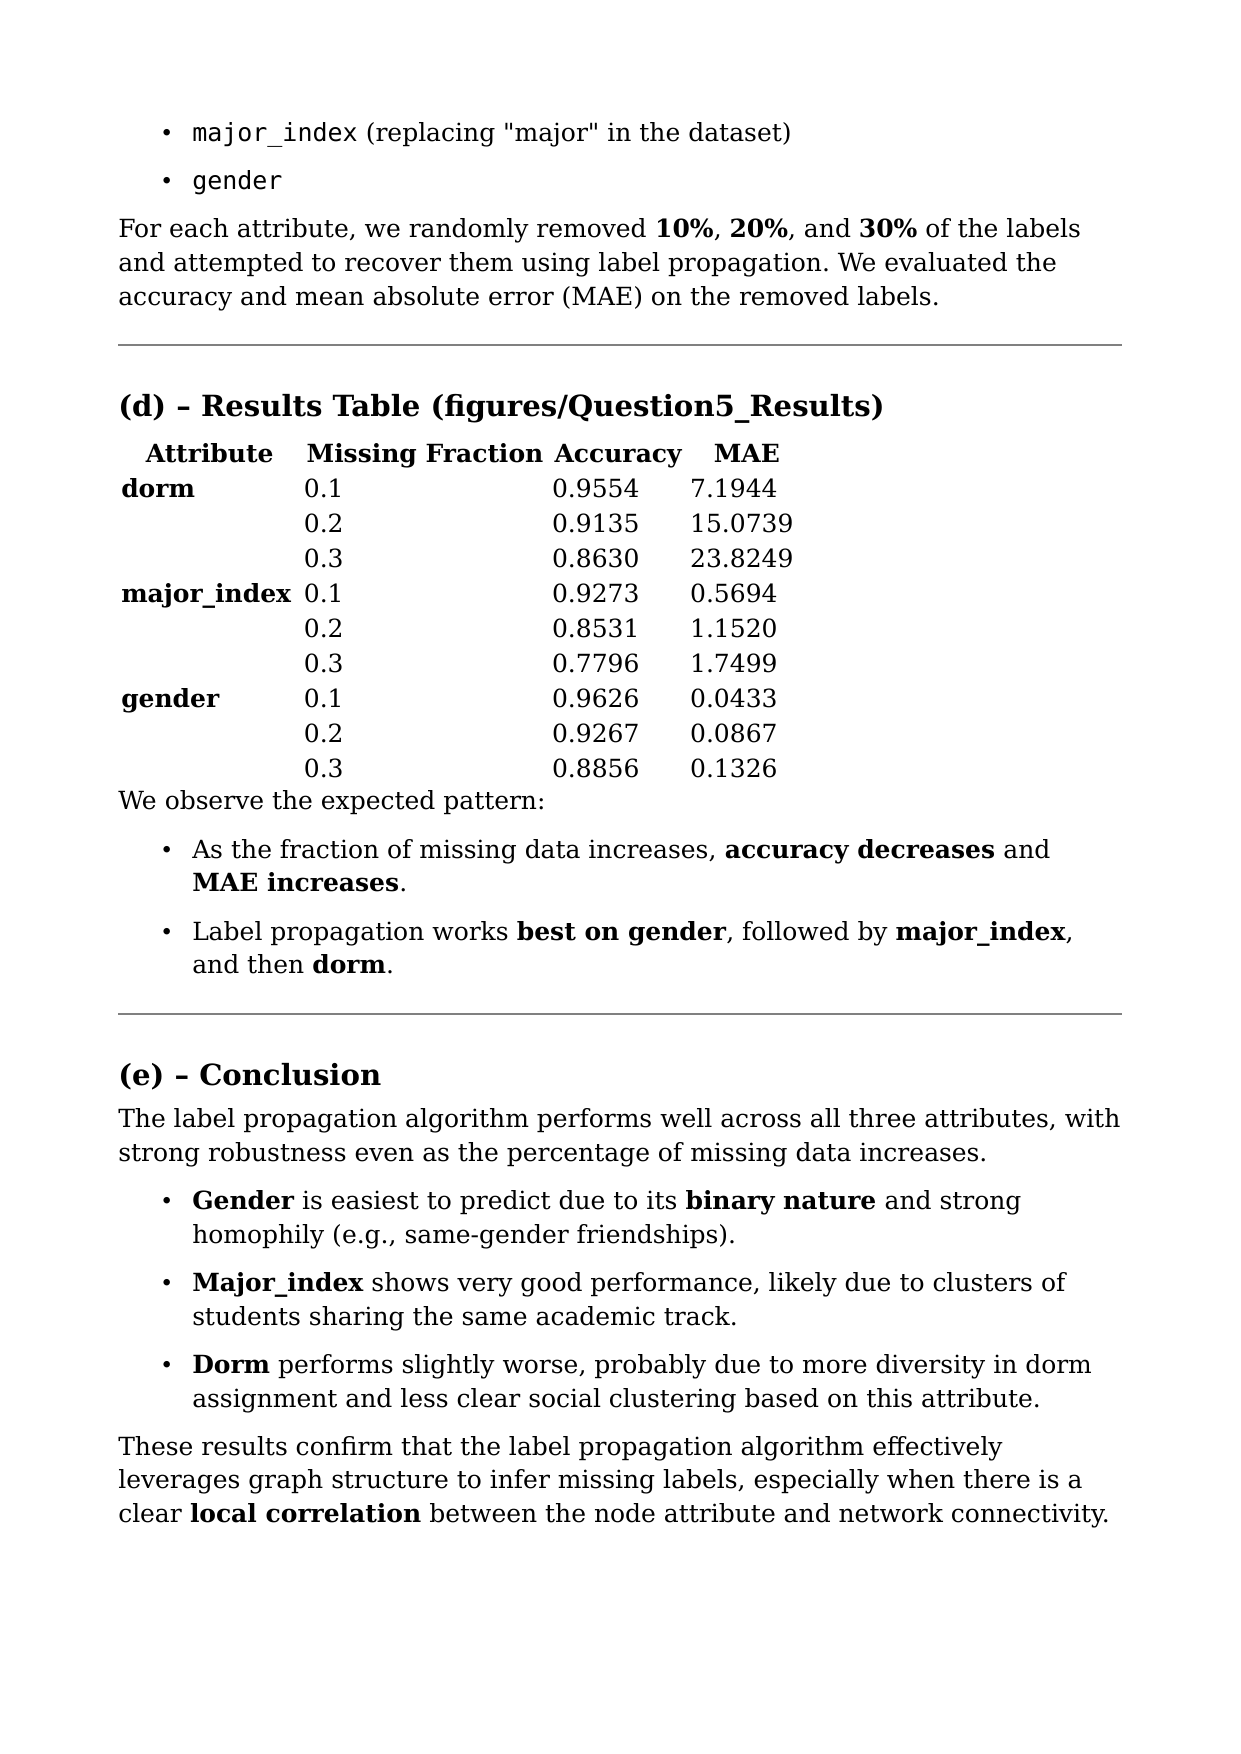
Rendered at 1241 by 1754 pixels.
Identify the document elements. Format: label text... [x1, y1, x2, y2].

table_cell 7.1944 [687, 471, 806, 506]
table_cell 0.1326 [687, 751, 806, 786]
table_cell 0.1 [301, 576, 549, 611]
list As the fraction of missing data increases, accuracy decreases and MAE increases. [162, 834, 1122, 898]
table_cell 0.0433 [687, 681, 806, 716]
table_cell 0.1 [301, 681, 549, 716]
text We observe the expected pattern: [118, 786, 1122, 816]
table_cell [118, 716, 301, 751]
table_cell 0.3 [301, 541, 549, 576]
list gender [162, 166, 1122, 195]
table_cell 15.0739 [687, 506, 806, 541]
list major_index (replacing "major" in the dataset) [162, 118, 1122, 147]
list Label propagation works best on gender, followed by major_index, and then dorm. [162, 917, 1122, 980]
table_cell 0.8531 [549, 611, 687, 646]
table_cell 0.9626 [549, 681, 687, 716]
table_header Missing Fraction [301, 436, 549, 471]
table_cell 0.1 [301, 471, 549, 506]
table_cell 23.8249 [687, 541, 806, 576]
table_cell 0.2 [301, 716, 549, 751]
subtitle (e) – Conclusion [118, 1058, 1122, 1092]
table_cell 0.8630 [549, 541, 687, 576]
table_cell 0.9135 [549, 506, 687, 541]
table_cell [118, 751, 301, 786]
table_cell 0.2 [301, 611, 549, 646]
table_cell 0.3 [301, 751, 549, 786]
table_header Accuracy [549, 436, 687, 471]
text The label propagation algorithm performs well across all three attributes, with strong robustness even as the percentage of missing data increases. [118, 1104, 1122, 1167]
table_cell 0.2 [301, 506, 549, 541]
table_cell 0.8856 [549, 751, 687, 786]
table_cell 0.5694 [687, 576, 806, 611]
table_cell 0.7796 [549, 646, 687, 681]
table_cell [118, 611, 301, 646]
text These results confirm that the label propagation algorithm effectively leverages graph structure to infer missing labels, especially when there is a clear local correlation between the node attribute and network connectivity. [118, 1432, 1122, 1528]
table_cell dorm [118, 471, 301, 506]
table_cell [118, 646, 301, 681]
subtitle (d) – Results Table (figures/Question5_Results) [118, 389, 1122, 423]
table_header Attribute [118, 436, 301, 471]
table_cell [118, 541, 301, 576]
list Major_index shows very good performance, likely due to clusters of students sharing the same academic track. [162, 1268, 1122, 1331]
table_cell 0.3 [301, 646, 549, 681]
list Dorm performs slightly worse, probably due to more diversity in dorm assignment and less clear social clustering based on this attribute. [162, 1350, 1122, 1413]
text For each attribute, we randomly removed 10%, 20%, and 30% of the labels and attempted to recover them using label propagation. We evaluated the accuracy and mean absolute error (MAE) on the removed labels. [118, 214, 1122, 311]
table_cell 1.1520 [687, 611, 806, 646]
list Gender is easiest to predict due to its binary nature and strong homophily (e.g., same-gender friendships). [162, 1186, 1122, 1249]
table_header MAE [687, 436, 806, 471]
table_cell 0.9554 [549, 471, 687, 506]
table_cell 1.7499 [687, 646, 806, 681]
table_cell gender [118, 681, 301, 716]
table_cell 0.9267 [549, 716, 687, 751]
table_cell 0.0867 [687, 716, 806, 751]
table_cell 0.9273 [549, 576, 687, 611]
table_cell major_index [118, 576, 301, 611]
table_cell [118, 506, 301, 541]
